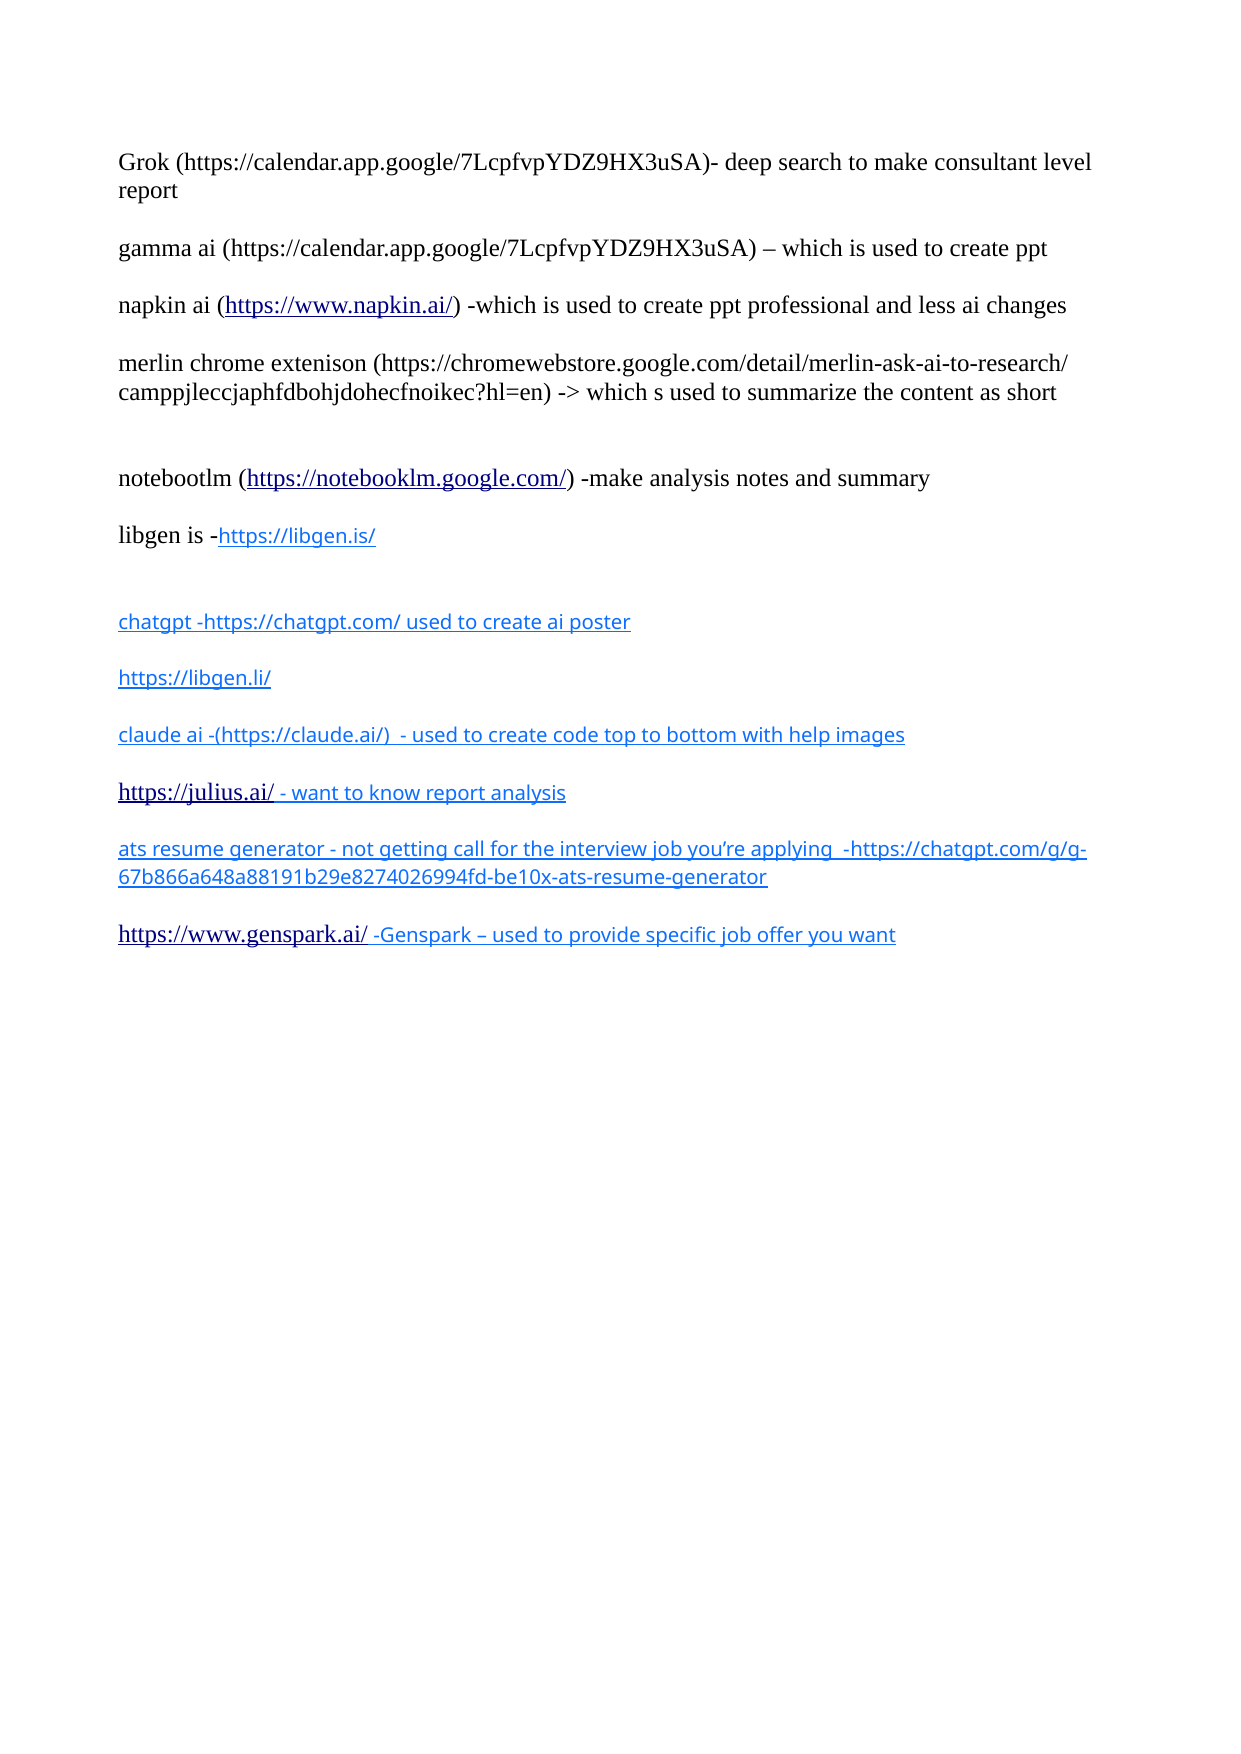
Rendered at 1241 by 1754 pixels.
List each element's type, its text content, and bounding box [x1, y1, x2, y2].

text claude ai -(https://claude.ai/) - used to create code top to bottom with help images [118, 720, 1122, 748]
text https://julius.ai/ - want to know report analysis [118, 777, 1122, 806]
text chatgpt -https://chatgpt.com/ used to create ai poster [118, 607, 1122, 635]
text libgen is -https://libgen.is/ [118, 521, 1122, 550]
text merlin chrome extenison (https://chromewebstore.google.com/detail/merlin-ask-ai-to-research/camppjleccjaphfdbohjdohecfnoikec?hl=en) -> which s used to summarize the content as short [118, 348, 1122, 406]
text Grok (https://calendar.app.google/7LcpfvpYDZ9HX3uSA)- deep search to make consultant level report [118, 147, 1122, 204]
text notebootlm (https://notebooklm.google.com/) -make analysis notes and summary [118, 463, 1122, 492]
text napkin ai (https://www.napkin.ai/) -which is used to create ppt professional and less ai changes [118, 291, 1122, 319]
text gamma ai (https://calendar.app.google/7LcpfvpYDZ9HX3uSA) – which is used to create ppt [118, 233, 1122, 262]
text https://www.genspark.ai/ -Genspark – used to provide specific job offer you want [118, 919, 1122, 948]
text https://libgen.li/ [118, 664, 1122, 692]
text ats resume generator - not getting call for the interview job you’re applying -https://chatgpt.com/g/g-67b866a648a88191b29e8274026994fd-be10x-ats-resume-generator [118, 835, 1122, 890]
